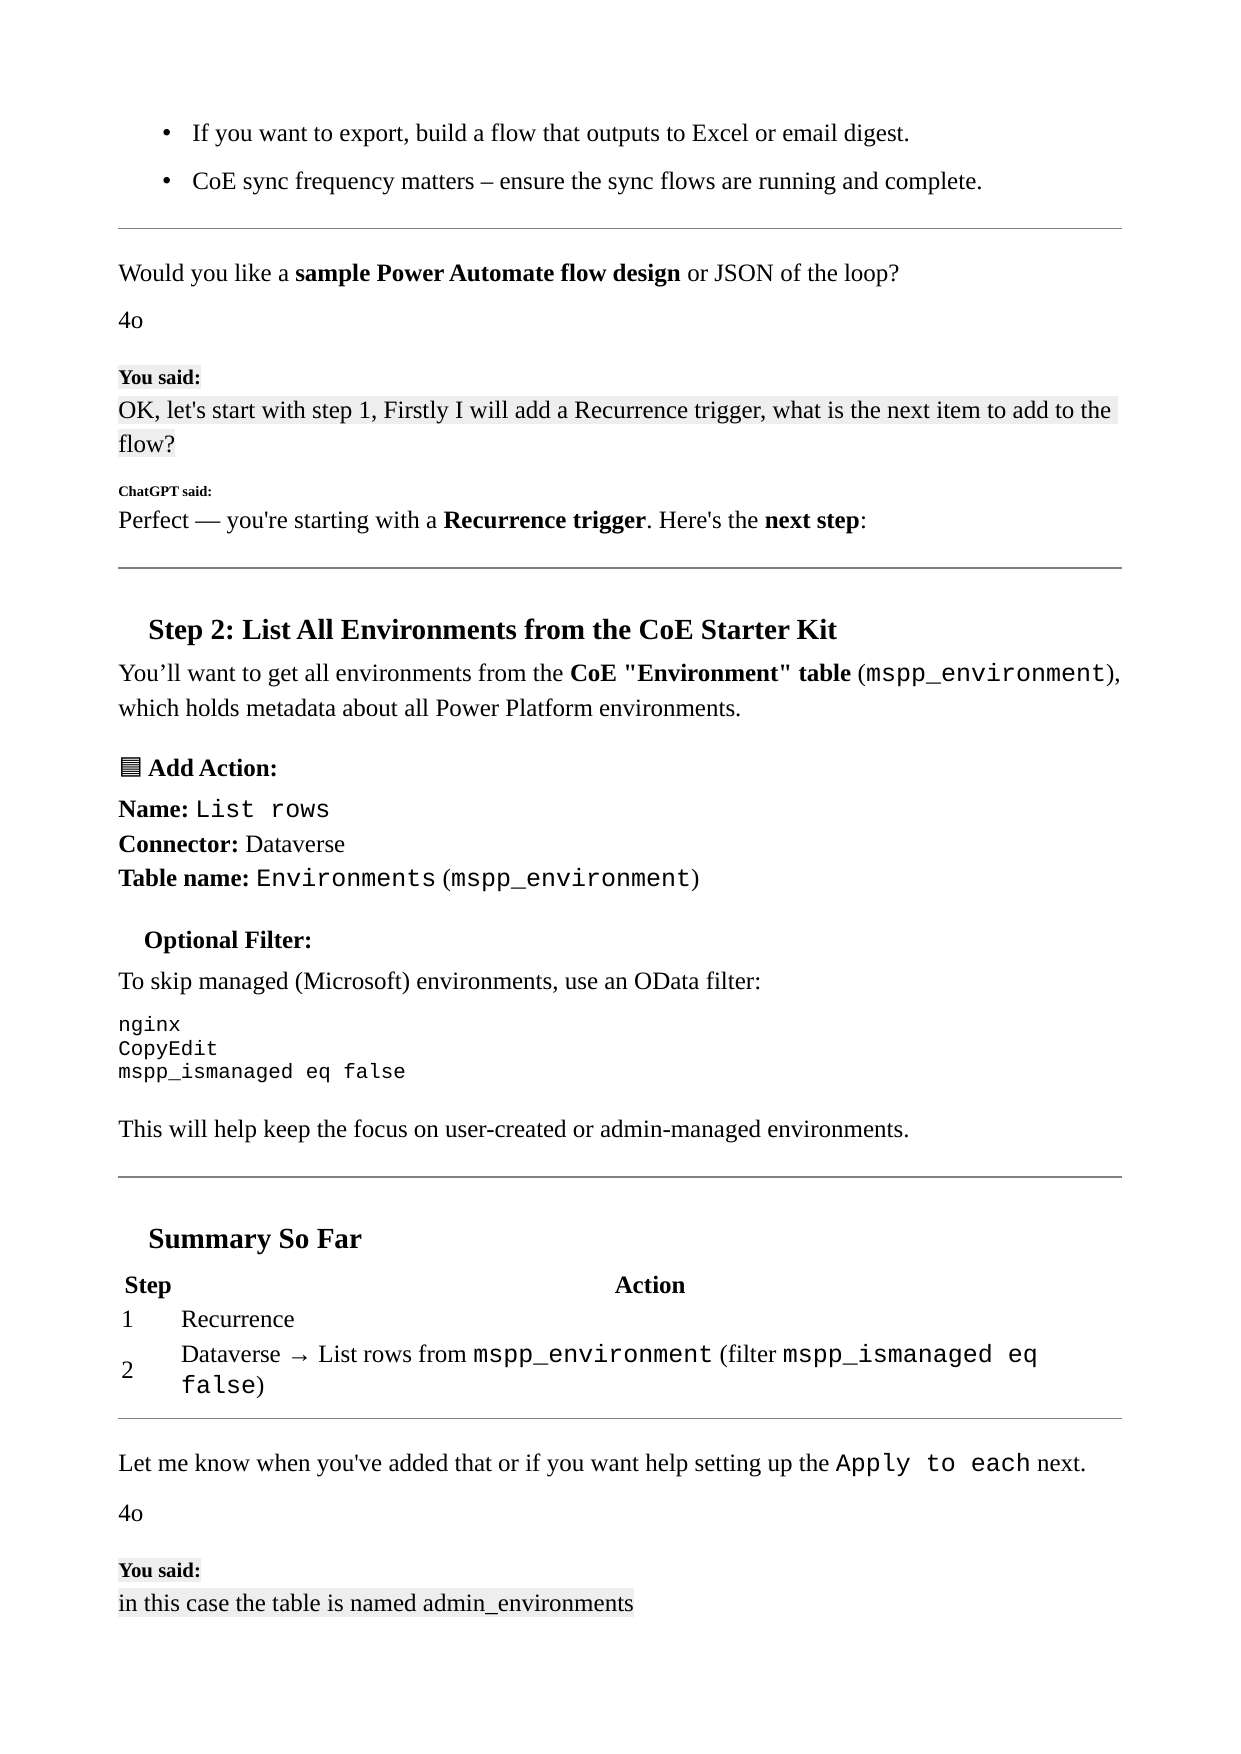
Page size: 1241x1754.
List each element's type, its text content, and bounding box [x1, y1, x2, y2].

list If you want to export, build a flow that outputs to Excel or email digest. [162, 118, 1122, 147]
subtitle 📝 Summary So Far [118, 1221, 1122, 1254]
text You’ll want to get all environments from the CoE "Environment" table (mspp_environment), which holds metadata about all Power Platform environments. [118, 658, 1122, 722]
subtitle You said: [118, 1558, 1122, 1582]
text Name: List rows Connector: Dataverse Table name: Environments (mspp_environment) [118, 794, 1122, 893]
text nginx [118, 1014, 1122, 1038]
list CoE sync frequency matters – ensure the sync flows are running and complete. [162, 166, 1122, 194]
text CopyEdit [118, 1038, 1122, 1061]
text mspp_ismanaged eq false [118, 1061, 1122, 1085]
text in this case the table is named admin_environments [118, 1588, 1122, 1617]
text OK, let's start with step 1, Firstly I will add a Recurrence trigger, what is the next item to add to the flow? [118, 396, 1122, 457]
text Perfect — you're starting with a Recurrence trigger. Here's the next step: [118, 506, 1122, 534]
table_cell Dataverse → List rows from mspp_environment (filter mspp_ismanaged eq false) [178, 1336, 1122, 1403]
subtitle You said: [118, 365, 1122, 389]
subtitle ✅ Step 2: List All Environments from the CoE Starter Kit [118, 612, 1122, 646]
text Let me know when you've added that or if you want help setting up the Apply to each next. [118, 1448, 1122, 1479]
table_header Action [178, 1267, 1122, 1301]
subtitle 💡 Optional Filter: [118, 925, 1122, 954]
text Would you like a sample Power Automate flow design or JSON of the loop? [118, 258, 1122, 286]
table_cell 1 [118, 1301, 178, 1336]
table_cell Recurrence [178, 1301, 1122, 1336]
table_cell 2 [118, 1336, 178, 1403]
subtitle ChatGPT said: [118, 482, 1122, 499]
text This will help keep the focus on user-created or admin-managed environments. [118, 1114, 1122, 1143]
table_header Step [118, 1267, 178, 1301]
text To skip managed (Microsoft) environments, use an OData filter: [118, 966, 1122, 995]
subtitle 🟦 Add Action: [118, 753, 1122, 782]
text 4o [118, 305, 1122, 334]
text 4o [118, 1498, 1122, 1527]
